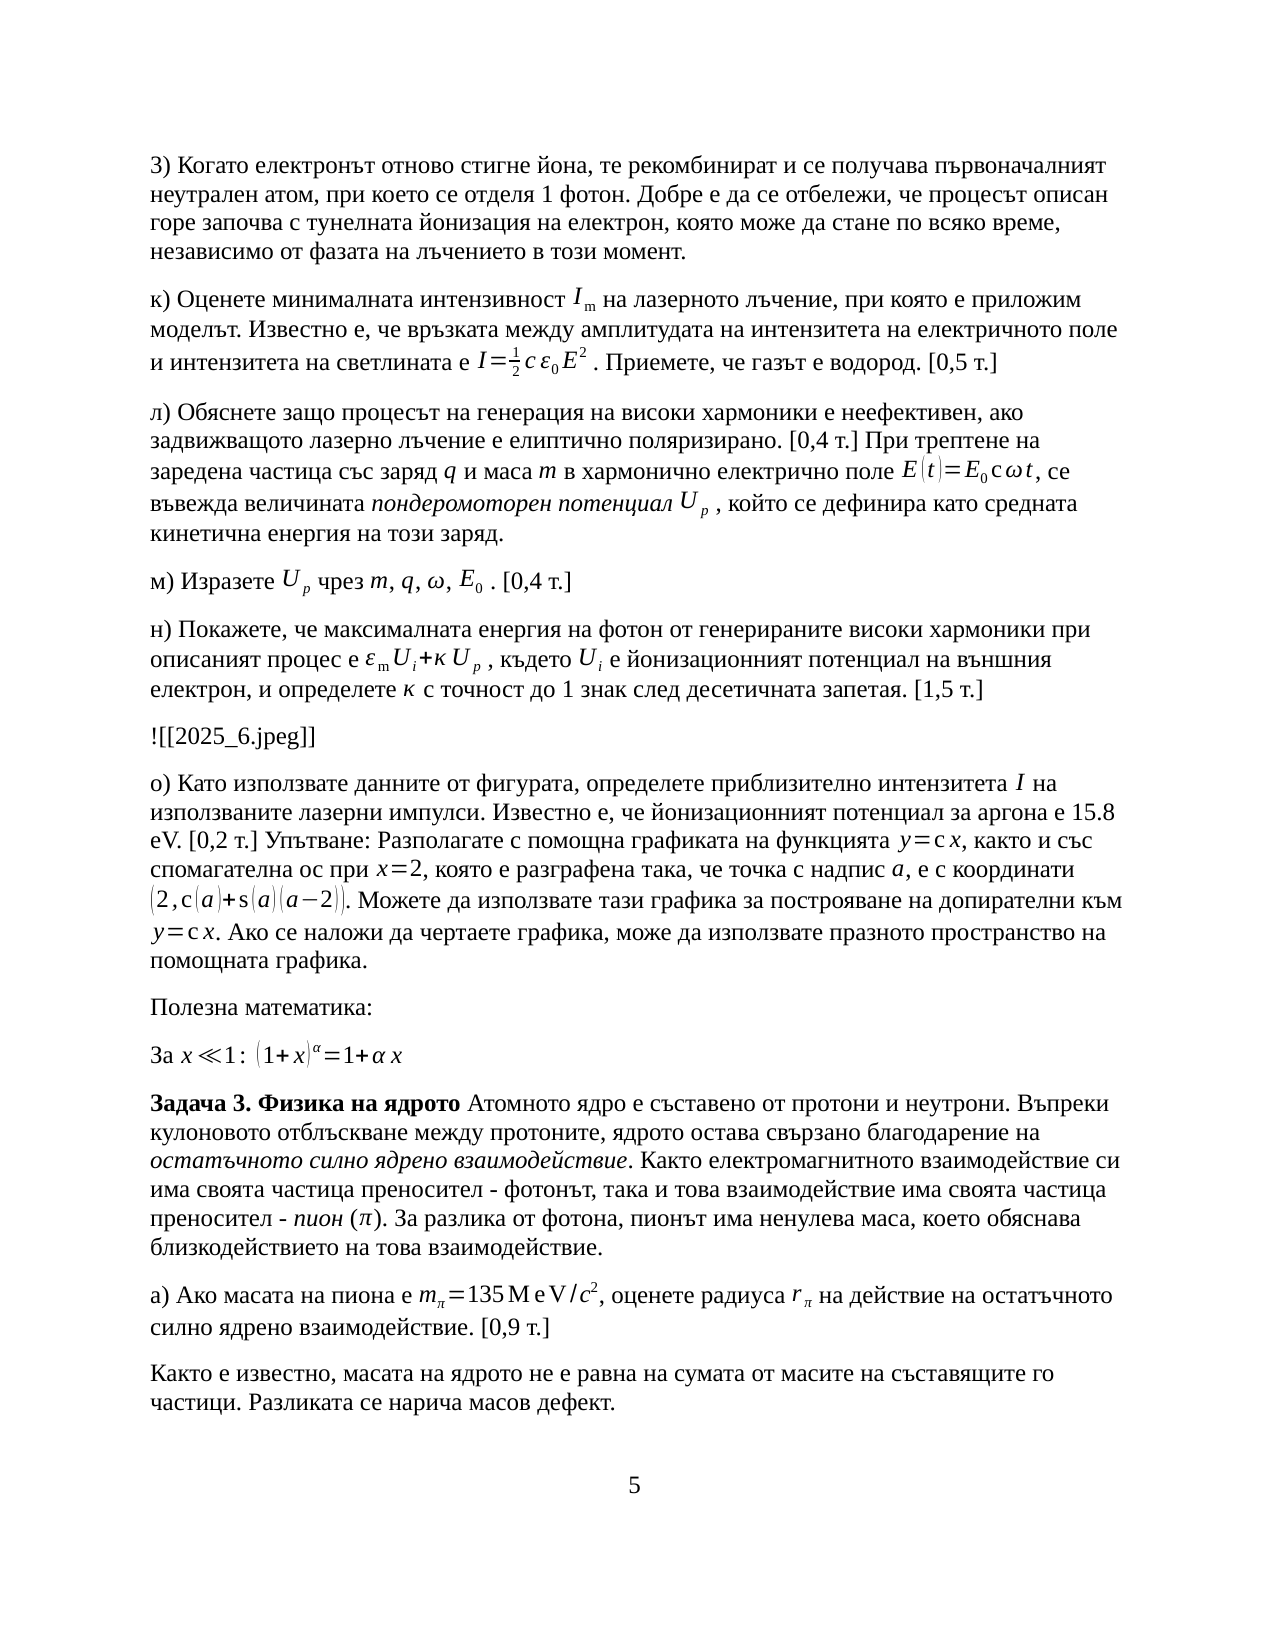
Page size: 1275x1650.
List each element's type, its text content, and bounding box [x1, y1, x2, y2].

text За [150, 1039, 1125, 1070]
text 3) Когато електронът отново стигне йона, те рекомбинират и се получава първоначалният неутрален атом, при което се отделя 1 фотон. Добре е да се отбележи, че процесът описан горе започва с тунелната йонизация на електрон, която може да стане по всяко време, независимо от фазата на лъчението в този момент. [150, 150, 1125, 265]
text л) Обяснете защо процесът на генерация на високи хармоники е неефективен, ако задвижващото лазерно лъчение е елиптично поляризирано. [0,4 т.] При трептене на заредена частица със заряд и маса в хармонично електрично поле , се въвежда величината пондеромоторен потенциал , който се дефинира като средната кинетична енергия на този заряд. [150, 397, 1125, 547]
text к) Оценете минималната интензивност на лазерното лъчение, при която е приложим моделът. Известно е, че връзката между амплитудата на интензитета на електричното поле и интензитета на светлината е . Приемете, че газът е водород. [0,5 т.] [150, 283, 1125, 379]
text н) Покажете, че максималната енергия на фотон от генерираните високи хармоники при описаният процес е , където е йонизационният потенциал на външния електрон, и определете с точност до 1 знак след десетичната запетая. [1,5 т.] [150, 614, 1125, 703]
text ![[2025_6.jpeg]] [150, 721, 1125, 750]
text Както е известно, масата на ядрото не е равна на сумата от масите на съставящите го частици. Разликата се нарича масов дефект. [150, 1358, 1125, 1416]
text Задача 3. Физика на ядрото Атомното ядро е съставено от протони и неутрони. Въпреки кулоновото отблъскване между протоните, ядрото остава свързано благодарение на остатъчното силно ядрено взаимодействие. Както електромагнитното взаимодействие си има своята частица преносител - фотонът, така и това взаимодействие има своята частица преносител - пион (). За разлика от фотона, пионът има ненулева маса, което обяснава близкодействието на това взаимодействие. [150, 1088, 1125, 1261]
text Полезна математика: [150, 992, 1125, 1021]
text о) Като използвате данните от фигурата, определете приблизително интензитета на използваните лазерни импулси. Известно е, че йонизационният потенциал за аргона е 15.8 eV. [0,2 т.] Упътване: Разполагате с помощна графиката на функцията , както и със спомагателна ос при , която е разграфена така, че точка с надпис , е с координати . Можете да използвате тази графика за построяване на допирателни към . Ако се наложи да чертаете графика, може да използвате празното пространство на помощната графика. [150, 768, 1125, 974]
text а) Ако масата на пиона е , оценете радиуса на действие на остатъчното силно ядрено взаимодействие. [0,9 т.] [150, 1278, 1125, 1340]
text м) Изразете чрез , , , . [0,4 т.] [150, 565, 1125, 596]
